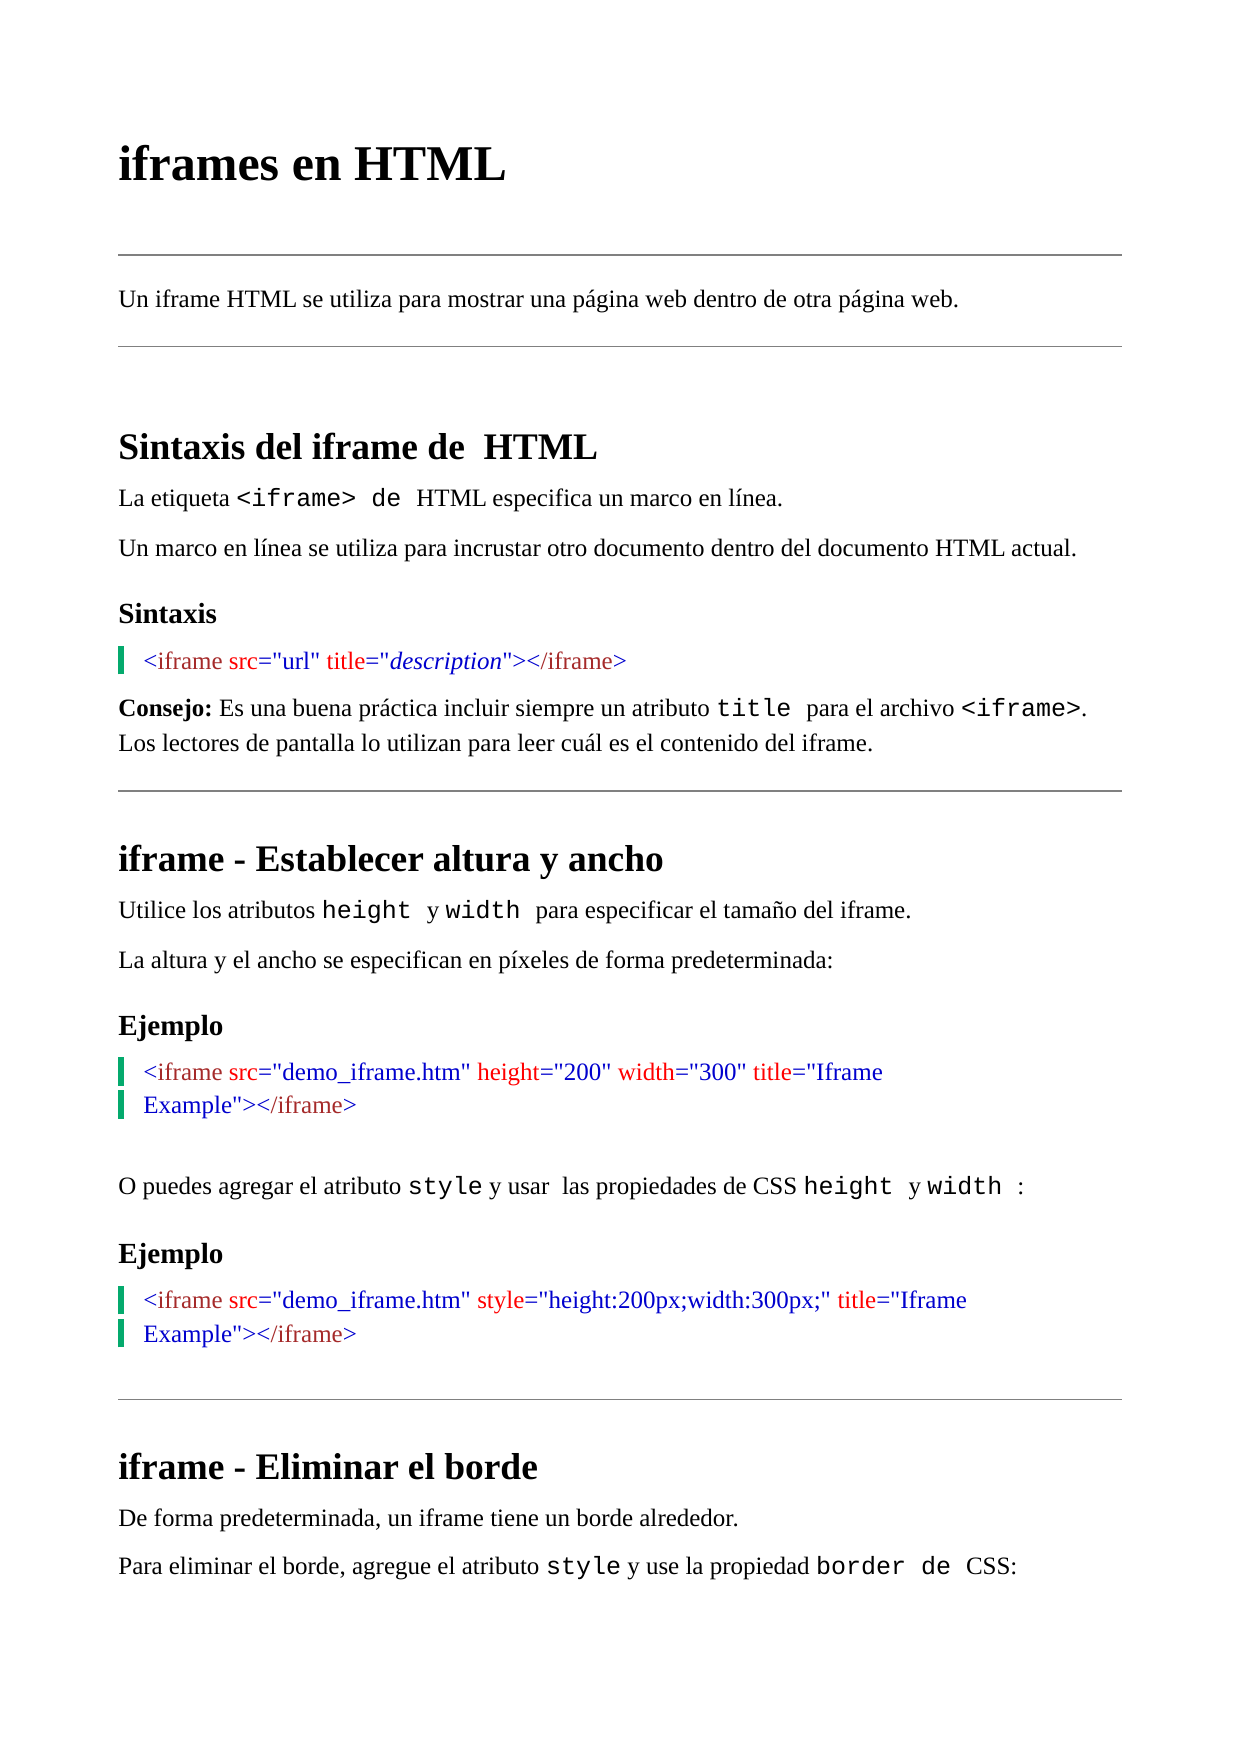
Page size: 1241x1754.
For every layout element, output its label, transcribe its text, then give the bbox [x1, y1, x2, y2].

text Un iframe HTML se utiliza para mostrar una página web dentro de otra página web. [118, 284, 1122, 313]
subtitle iframe - Establecer altura y ancho [118, 836, 1122, 879]
text Consejo: Es una buena práctica incluir siempre un atributo title para el archivo <iframe>. Los lectores de pantalla lo utilizan para leer cuál es el contenido del iframe. [118, 693, 1122, 757]
text La altura y el ancho se especifican en píxeles de forma predeterminada: [118, 945, 1122, 973]
text O puedes agregar el atributo style y usar las propiedades de CSS height y width : [118, 1171, 1122, 1202]
subtitle Ejemplo [118, 1008, 1122, 1042]
text Un marco en línea se utiliza para incrustar otro documento dentro del documento HTML actual. [118, 533, 1122, 562]
text La etiqueta <iframe> de HTML especifica un marco en línea. [118, 483, 1122, 514]
text Utilice los atributos height y width para especificar el tamaño del iframe. [118, 895, 1122, 926]
subtitle iframes en HTML [118, 134, 1122, 191]
subtitle Ejemplo [118, 1236, 1122, 1270]
text Para eliminar el borde, agregue el atributo style y use la propiedad border de CSS: [118, 1551, 1122, 1582]
text De forma predeterminada, un iframe tiene un borde alrededor. [118, 1503, 1122, 1532]
subtitle Sintaxis [118, 597, 1122, 630]
text <iframe src="demo_iframe.htm" style="height:200px;width:300px;" title="Iframe Example"></iframe> [118, 1286, 1122, 1347]
text <iframe src="demo_iframe.htm" height="200" width="300" title="Iframe Example"></iframe> [118, 1057, 1122, 1119]
subtitle Sintaxis del iframe de HTML [118, 425, 1122, 468]
subtitle iframe - Eliminar el borde [118, 1444, 1122, 1488]
text <iframe src="url" title="description"></iframe> [124, 646, 1122, 674]
